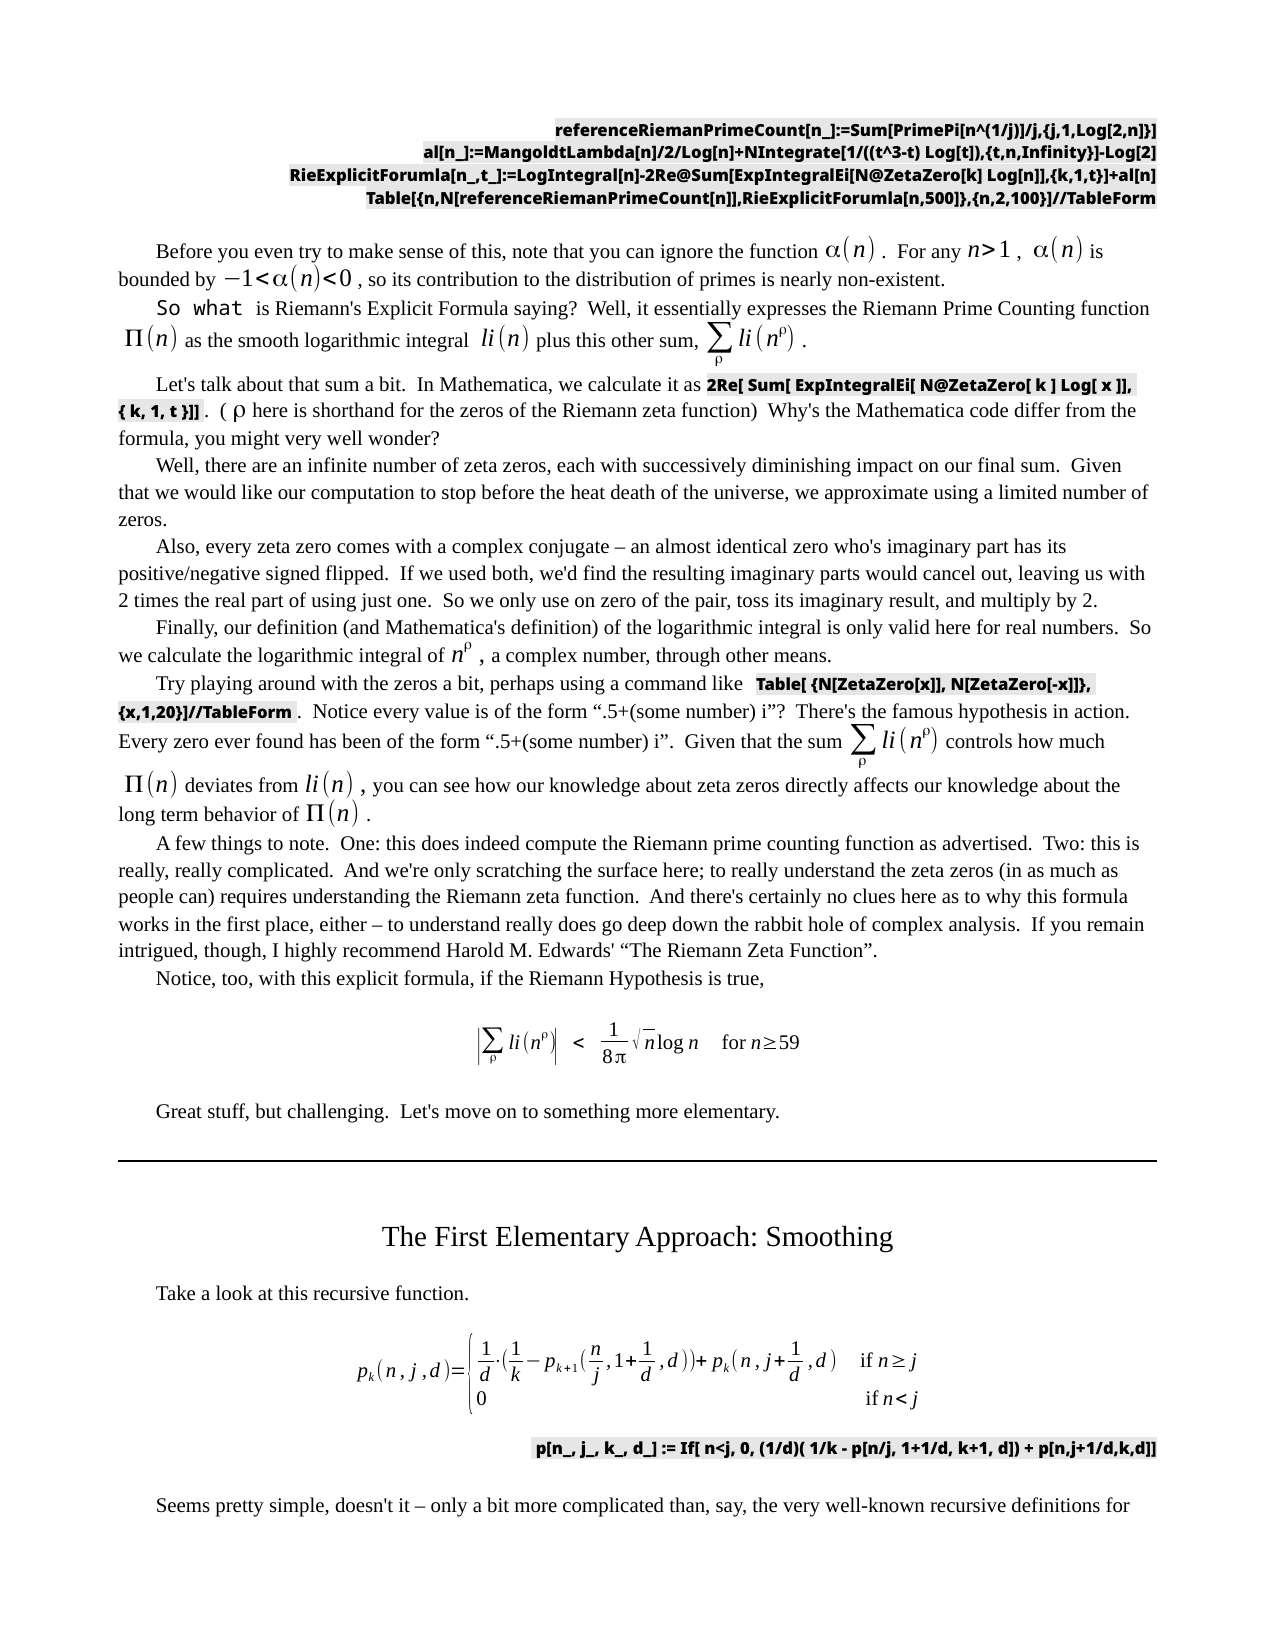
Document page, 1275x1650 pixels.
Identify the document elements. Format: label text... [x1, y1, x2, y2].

text So what is Riemann's Explicit Formula saying? Well, it essentially expresses the Riemann Prime Counting functionas the smooth logarithmic integral plus this other sum,. [118, 293, 1157, 368]
text Well, there are an infinite number of zeta zeros, each with successively diminishing impact on our final sum. Given that we would like our computation to stop before the heat death of the universe, we approximate using a limited number of zeros. [118, 450, 1157, 531]
text Seems pretty simple, doesn't it – only a bit more complicated than, say, the very well-known recursive definitions for [118, 1493, 1157, 1517]
text Before you even try to make sense of this, note that you can ignore the function. For any, is bounded by, so its contribution to the distribution of primes is nearly non-existent. [118, 236, 1157, 293]
text referenceRiemanPrimeCount[n_]:=Sum[PrimePi[n^(1/j)]/j,{j,1,Log[2,n]}] [118, 118, 555, 141]
text Take a look at this recursive function. [118, 1281, 1157, 1305]
text al[n_]:=MangoldtLambda[n]/2/Log[n]+NIntegrate[1/((t^3-t) Log[t]),{t,n,Infinity}]-Log[2] [118, 141, 423, 163]
text A few things to note. One: this does indeed compute the Riemann prime counting function as advertised. Two: this is really, really complicated. And we're only scratching the surface here; to really understand the zeta zeros (in as much as people can) requires understanding the Riemann zeta function. And there's certainly no clues here as to why this formula works in the first place, either – to understand really does go deep down the rabbit hole of complex analysis. If you remain intrigued, though, I highly recommend Harold M. Edwards' “The Riemann Zeta Function”. [118, 828, 1157, 962]
text Table[{n,N[referenceRiemanPrimeCount[n]],RieExplicitForumla[n,500]},{n,2,100}]//TableForm [118, 186, 366, 209]
text The First Elementary Approach: Smoothing [118, 1219, 1157, 1252]
text Great stuff, but challenging. Let's move on to something more elementary. [118, 1096, 1157, 1123]
text Also, every zeta zero comes with a complex conjugate – an almost identical zero who's imaginary part has its positive/negative signed flipped. If we used both, we'd find the resulting imaginary parts would cancel out, leaving us with 2 times the real part of using just one. So we only use on zero of the pair, toss its imaginary result, and multiply by 2. [118, 531, 1157, 612]
text p[n_, j_, k_, d_] := If[ n<j, 0, (1/d)( 1/k - p[n/j, 1+1/d, k+1, d]) + p[n,j+1/d,k,d]] [118, 1437, 531, 1459]
text RieExplicitForumla[n_,t_]:=LogIntegral[n]-2Re@Sum[ExpIntegralEi[N@ZetaZero[k] Log[n]],{k,1,t}]+al[n] [118, 163, 1157, 186]
text Notice, too, with this explicit formula, if the Riemann Hypothesis is true, [118, 962, 1157, 989]
text Let's talk about that sum a bit. In Mathematica, we calculate it as 2Re[ Sum[ ExpIntegralEi[ N@ZetaZero[ k ] Log[ x ]], { k, 1, t }]] . (here is shorthand for the zeros of the Riemann zeta function) Why's the Mathematica code differ from the formula, you might very well wonder? [118, 368, 1157, 450]
text Try playing around with the zeros a bit, perhaps using a command like Table[ {N[ZetaZero[x]], N[ZetaZero[-x]]}, {x,1,20}]//TableForm . Notice every value is of the form “.5+(some number) i”? There's the famous hypothesis in action. Every zero ever found has been of the form “.5+(some number) i”. Given that the sumcontrols how much deviates from, you can see how our knowledge about zeta zeros directly affects our knowledge about the long term behavior of. [118, 668, 1157, 828]
text Finally, our definition (and Mathematica's definition) of the logarithmic integral is only valid here for real numbers. So we calculate the logarithmic integral of, a complex number, through other means. [118, 612, 1157, 668]
